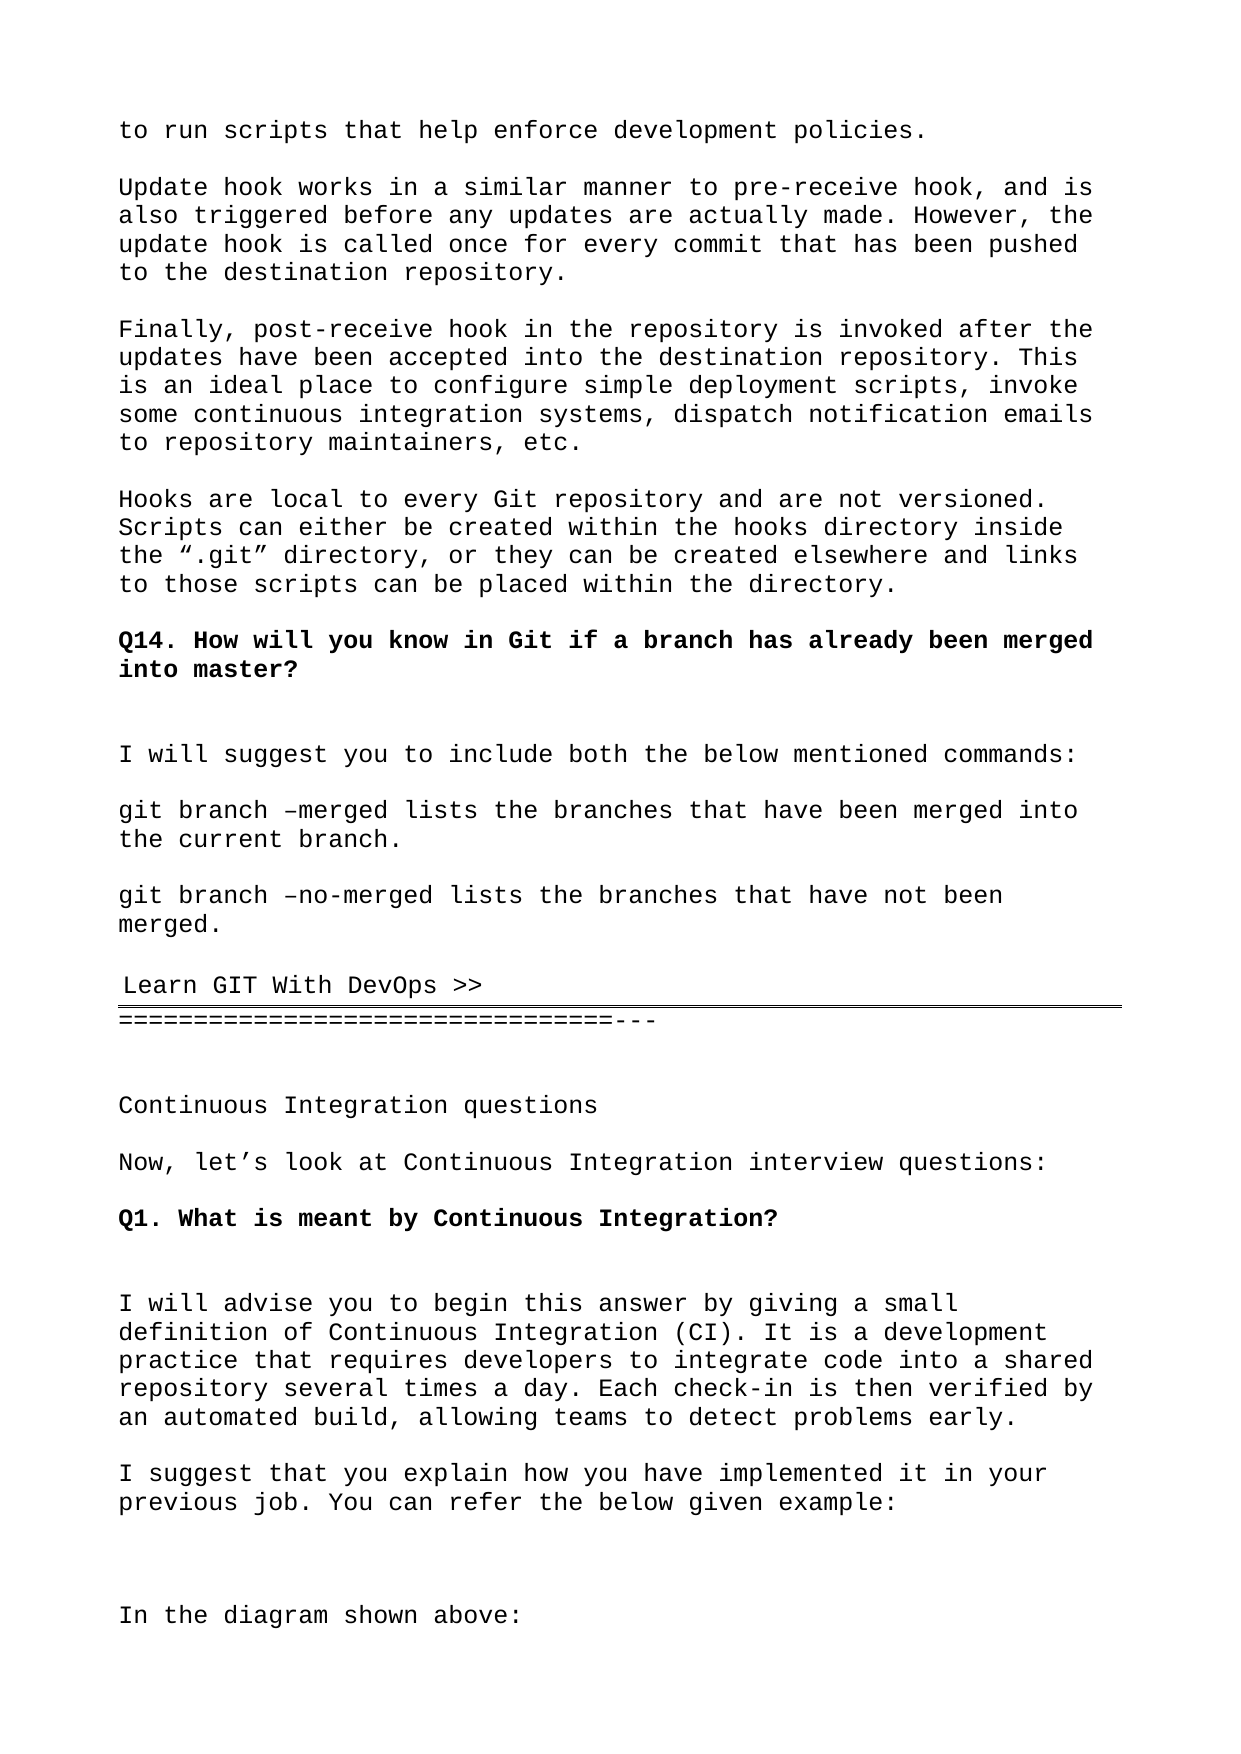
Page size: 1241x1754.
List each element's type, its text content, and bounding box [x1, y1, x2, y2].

text Update hook works in a similar manner to pre-receive hook, and is also triggered before any updates are actually made. However, the update hook is called once for every commit that has been pushed to the destination repository. [118, 175, 1122, 288]
text I will suggest you to include both the below mentioned commands: [118, 741, 1122, 770]
text git branch –merged lists the branches that have been merged into the current branch. [118, 798, 1122, 855]
text =================================--- [118, 1008, 1122, 1036]
text I will advise you to begin this answer by giving a small definition of Continuous Integration (CI). It is a development practice that requires developers to integrate code into a shared repository several times a day. Each check-in is then verified by an automated build, allowing teams to detect problems early. [118, 1291, 1122, 1432]
text In the diagram shown above: [118, 1602, 1122, 1631]
text git branch –no-merged lists the branches that have not been merged. [118, 883, 1122, 940]
text Q14. How will you know in Git if a branch has already been merged into master? [118, 628, 1122, 685]
text Hooks are local to every Git repository and are not versioned. Scripts can either be created within the hooks directory inside the “.git” directory, or they can be created elsewhere and links to those scripts can be placed within the directory. [118, 486, 1122, 600]
text to run scripts that help enforce development policies. [118, 118, 1122, 146]
text Q1. What is meant by Continuous Integration? [118, 1206, 1122, 1234]
text I suggest that you explain how you have implemented it in your previous job. You can refer the below given example: [118, 1461, 1122, 1517]
text Learn GIT With DevOps >> [118, 968, 1122, 1005]
text Continuous Integration questions [118, 1092, 1122, 1121]
text Now, let’s look at Continuous Integration interview questions: [118, 1149, 1122, 1177]
text Finally, post-receive hook in the repository is invoked after the updates have been accepted into the destination repository. This is an ideal place to configure simple deployment scripts, invoke some continuous integration systems, dispatch notification emails to repository maintainers, etc. [118, 316, 1122, 458]
